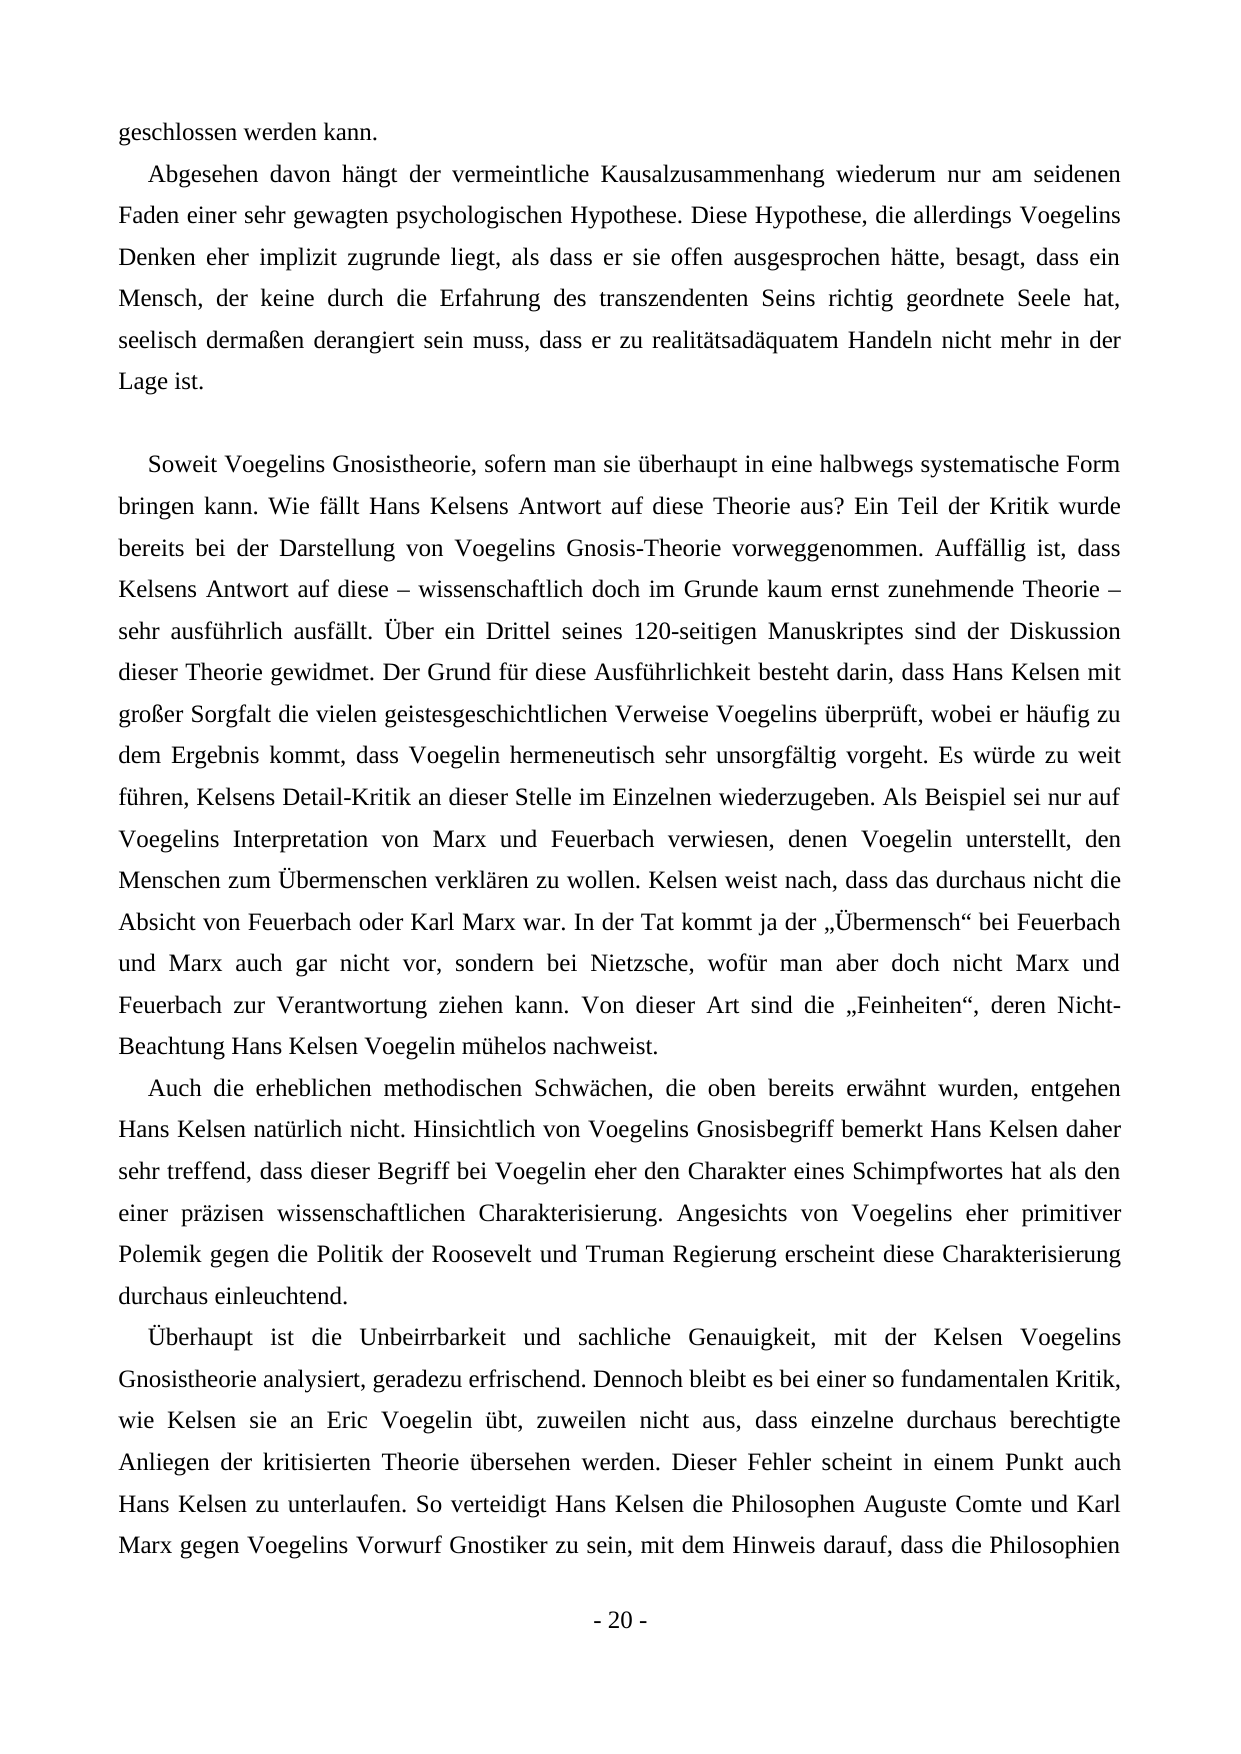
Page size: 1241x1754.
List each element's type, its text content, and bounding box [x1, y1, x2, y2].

text Überhaupt ist die Unbeirrbarkeit und sachliche Genauigkeit, mit der Kelsen Voegelins Gnosistheorie analysiert, geradezu erfrischend. Dennoch bleibt es bei einer so fundamentalen Kritik, wie Kelsen sie an Eric Voegelin übt, zuweilen nicht aus, dass einzelne durchaus berechtigte Anliegen der kritisierten Theorie übersehen werden. Dieser Fehler scheint in einem Punkt auch Hans Kelsen zu unterlaufen. So verteidigt Hans Kelsen die Philosophen Auguste Comte und Karl Marx gegen Voegelins Vorwurf Gnostiker zu sein, mit dem Hinweis darauf, dass die Philosophien [118, 1323, 1122, 1559]
text Soweit Voegelins Gnosistheorie, sofern man sie überhaupt in eine halbwegs systematische Form bringen kann. Wie fällt Hans Kelsens Antwort auf diese Theorie aus? Ein Teil der Kritik wurde bereits bei der Darstellung von Voegelins Gnosis-Theorie vorweggenommen. Auffällig ist, dass Kelsens Antwort auf diese – wissenschaftlich doch im Grunde kaum ernst zunehmende Theorie – sehr ausführlich ausfällt. Über ein Drittel seines 120-seitigen Manuskriptes sind der Diskussion dieser Theorie gewidmet. Der Grund für diese Ausführlichkeit besteht darin, dass Hans Kelsen mit großer Sorgfalt die vielen geistesgeschichtlichen Verweise Voegelins überprüft, wobei er häufig zu dem Ergebnis kommt, dass Voegelin hermeneutisch sehr unsorgfältig vorgeht. Es würde zu weit führen, Kelsens Detail-Kritik an dieser Stelle im Einzelnen wiederzugeben. Als Beispiel sei nur auf Voegelins Interpretation von Marx und Feuerbach verwiesen, denen Voegelin unterstellt, den Menschen zum Übermenschen verklären zu wollen. Kelsen weist nach, dass das durchaus nicht die Absicht von Feuerbach oder Karl Marx war. In der Tat kommt ja der „Übermensch“ bei Feuerbach und Marx auch gar nicht vor, sondern bei Nietzsche, wofür man aber doch nicht Marx und Feuerbach zur Verantwortung ziehen kann. Von dieser Art sind die „Feinheiten“, deren Nicht-Beachtung Hans Kelsen Voegelin mühelos nachweist. [118, 451, 1122, 1060]
text geschlossen werden kann. [118, 118, 1122, 146]
text Abgesehen davon hängt der vermeintliche Kausalzusammenhang wiederum nur am seidenen Faden einer sehr gewagten psychologischen Hypothese. Diese Hypothese, die allerdings Voegelins Denken eher implizit zugrunde liegt, als dass er sie offen ausgesprochen hätte, besagt, dass ein Mensch, der keine durch die Erfahrung des transzendenten Seins richtig geordnete Seele hat, seelisch dermaßen derangiert sein muss, dass er zu realitätsadäquatem Handeln nicht mehr in der Lage ist. [118, 160, 1122, 395]
text Auch die erheblichen methodischen Schwächen, die oben bereits erwähnt wurden, entgehen Hans Kelsen natürlich nicht. Hinsichtlich von Voegelins Gnosisbegriff bemerkt Hans Kelsen daher sehr treffend, dass dieser Begriff bei Voegelin eher den Charakter eines Schimpfwortes hat als den einer präzisen wissenschaftlichen Charakterisierung. Angesichts von Voegelins eher primitiver Polemik gegen die Politik der Roosevelt und Truman Regierung erscheint diese Charakterisierung durchaus einleuchtend. [118, 1074, 1122, 1309]
